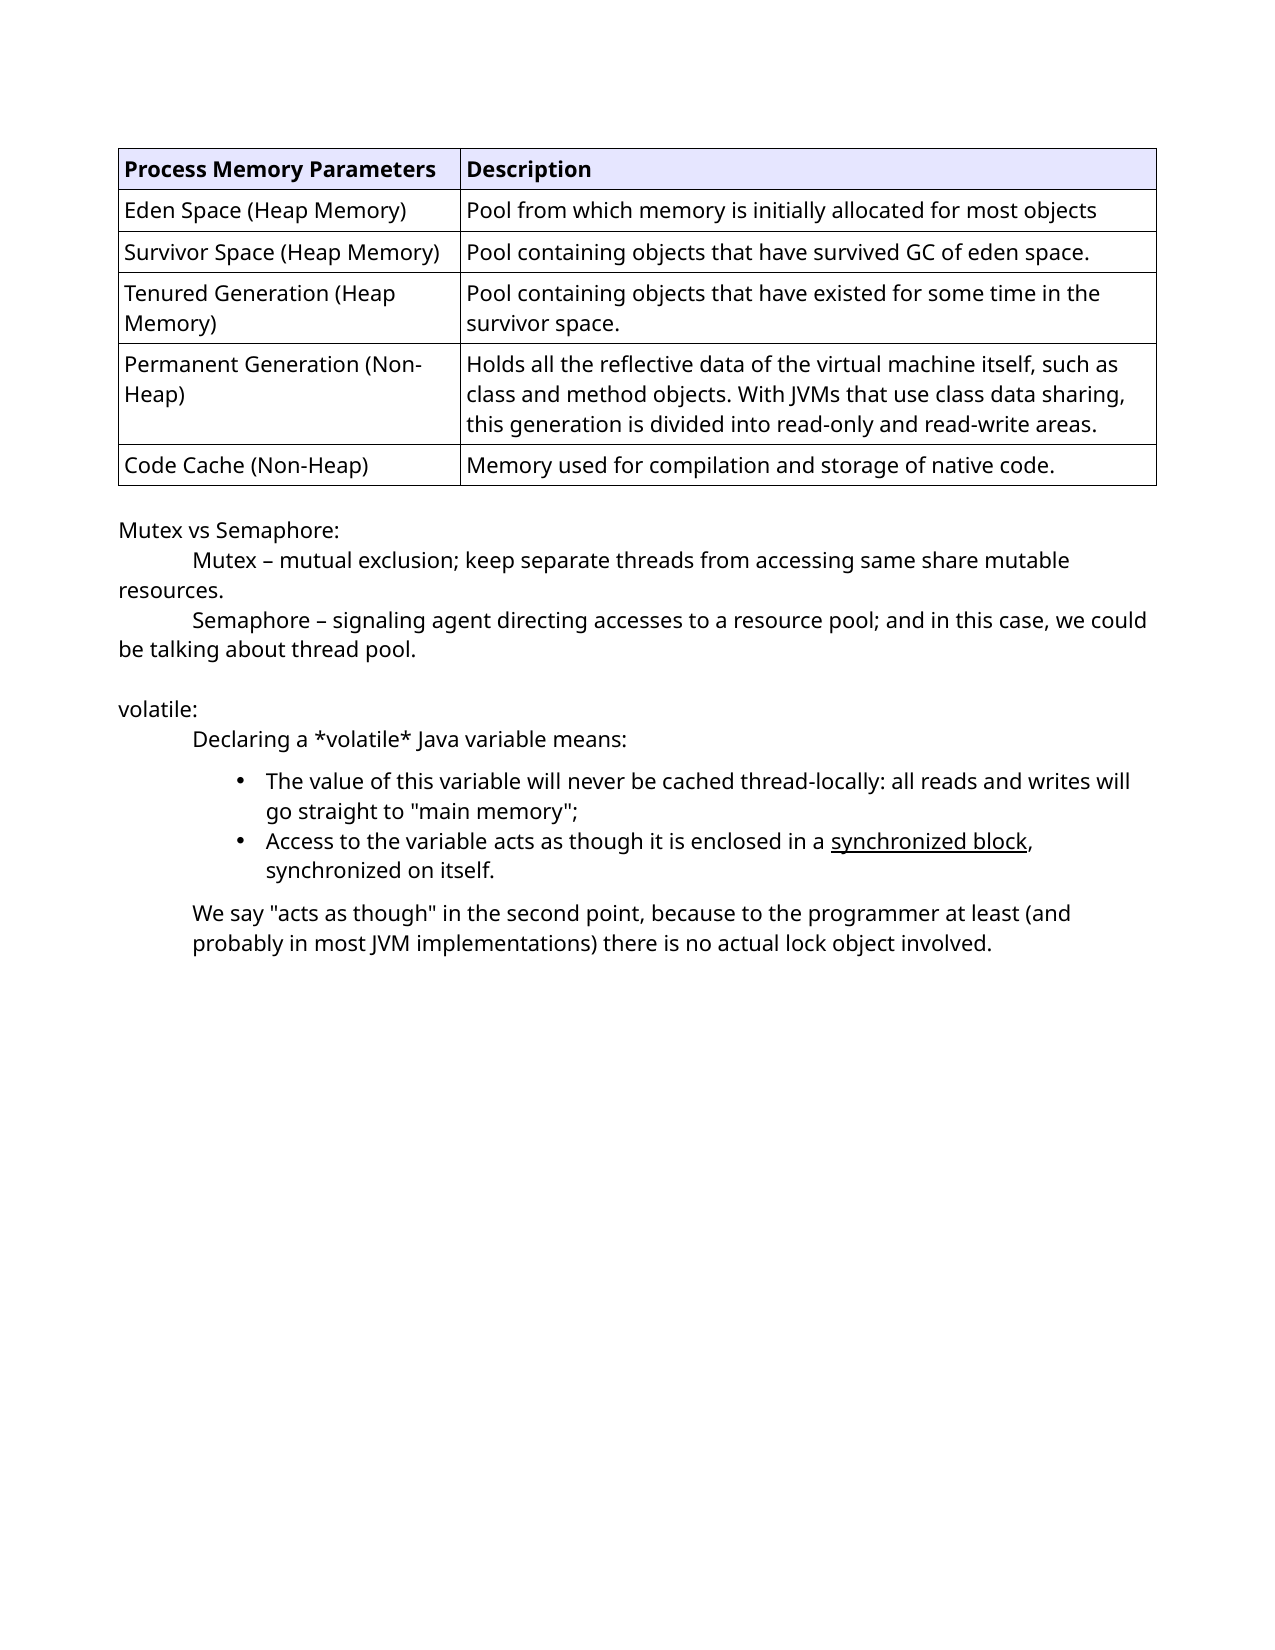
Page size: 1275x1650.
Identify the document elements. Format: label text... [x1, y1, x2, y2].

text Declaring a *volatile* Java variable means: [192, 724, 1157, 754]
table_cell Permanent Generation (Non-Heap) [119, 344, 460, 444]
table_header Description [461, 149, 1156, 189]
text Mutex vs Semaphore: [118, 515, 1157, 545]
table_cell Eden Space (Heap Memory) [119, 190, 460, 231]
table_header Process Memory Parameters [119, 149, 460, 189]
table_cell Memory used for compilation and storage of native code. [461, 445, 1156, 485]
text Semaphore – signaling agent directing accesses to a resource pool; and in this case, we could be talking about thread pool. [118, 605, 1157, 664]
text volatile: [118, 694, 1157, 724]
text We say "acts as though" in the second point, because to the programmer at least (and probably in most JVM implementations) there is no actual lock object involved. [192, 898, 1157, 957]
table_cell Survivor Space (Heap Memory) [119, 232, 460, 272]
table_cell Holds all the reflective data of the virtual machine itself, such as class and method objects. With JVMs that use class data sharing, this generation is divided into read-only and read-write areas. [461, 344, 1156, 444]
table_cell Tenured Generation (Heap Memory) [119, 273, 460, 343]
table_cell Pool containing objects that have survived GC of eden space. [461, 232, 1156, 272]
table_cell Pool containing objects that have existed for some time in the survivor space. [461, 273, 1156, 343]
list The value of this variable will never be cached thread-locally: all reads and writes will go straight to "main memory"; [236, 766, 1157, 826]
text Mutex – mutual exclusion; keep separate threads from accessing same share mutable resources. [118, 545, 1157, 605]
table_cell Code Cache (Non-Heap) [119, 445, 460, 485]
list Access to the variable acts as though it is enclosed in a synchronized block, synchronized on itself. [236, 826, 1157, 885]
table_cell Pool from which memory is initially allocated for most objects [461, 190, 1156, 231]
